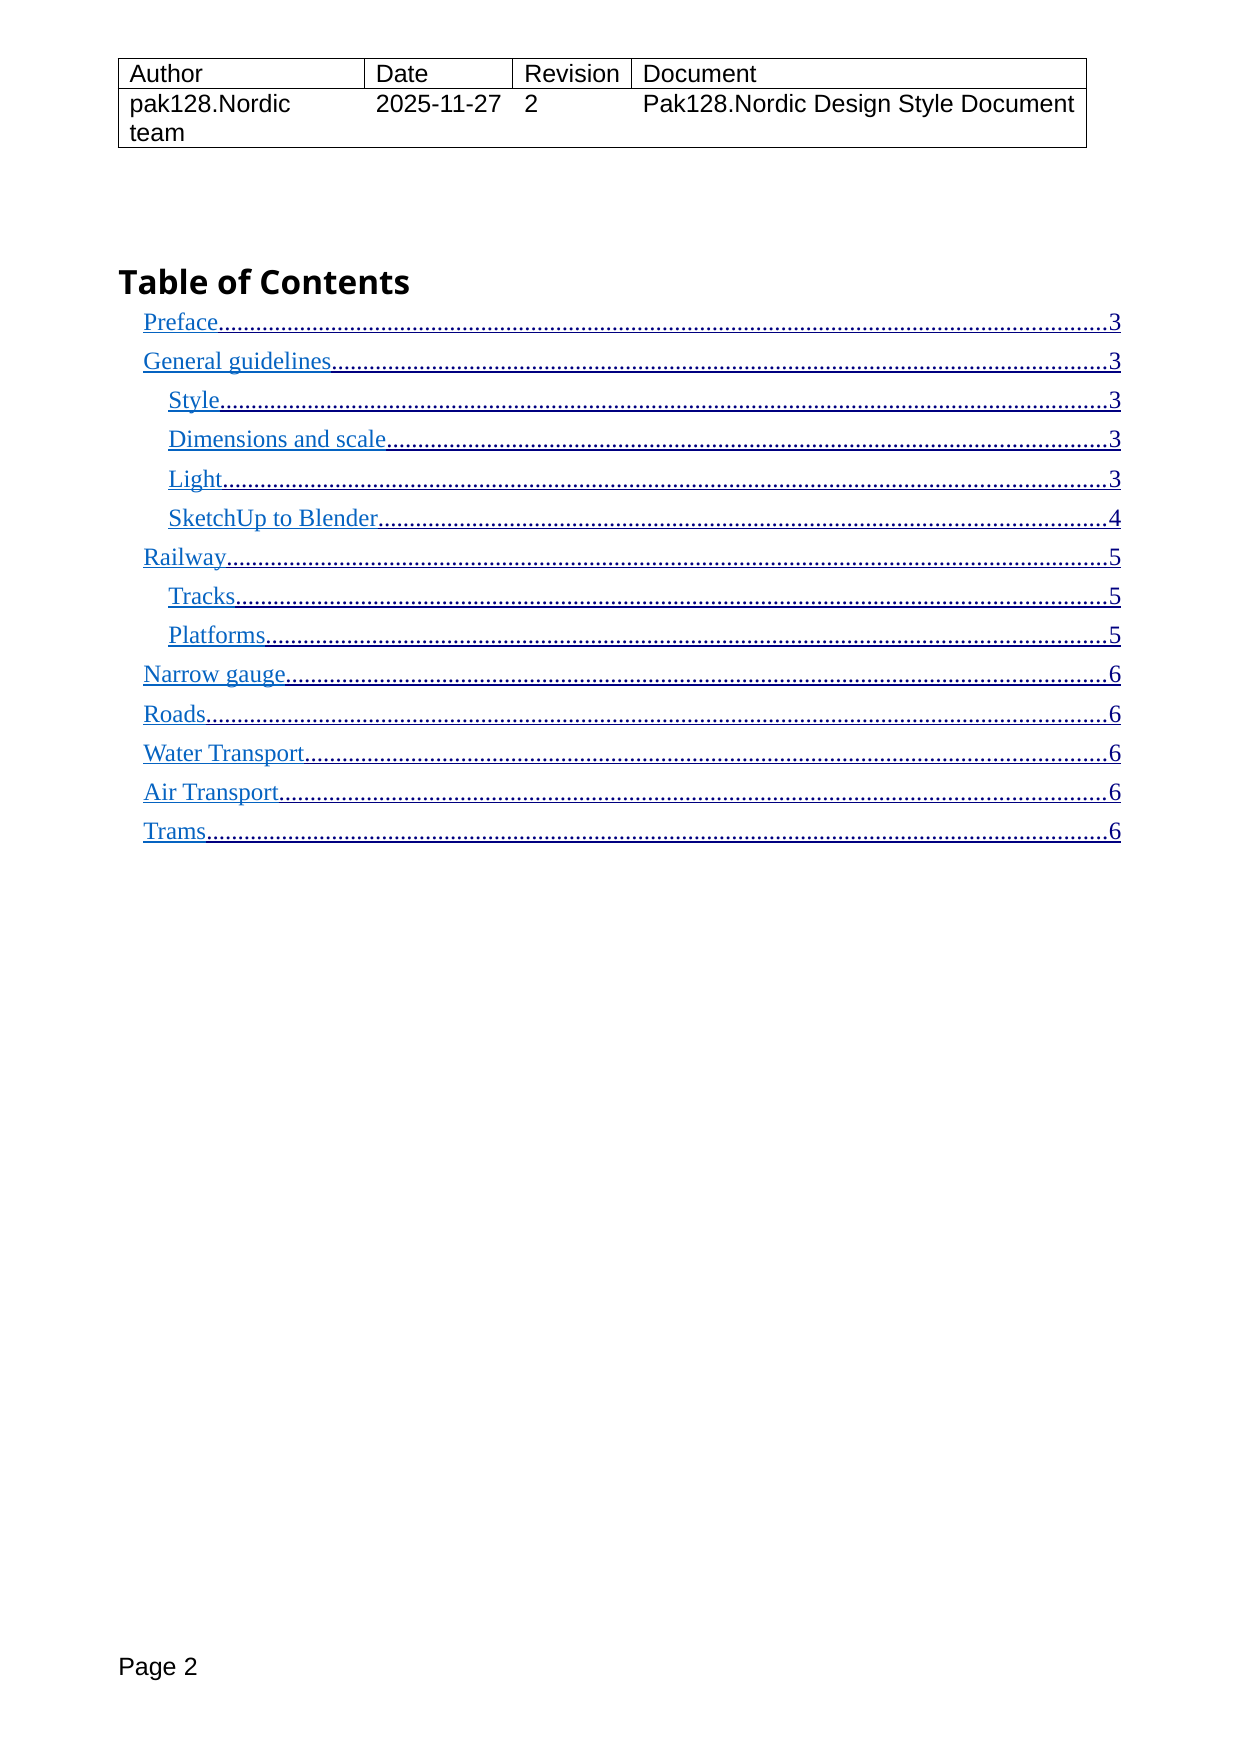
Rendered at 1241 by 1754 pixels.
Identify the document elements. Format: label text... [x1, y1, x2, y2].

text Trams 6 [143, 816, 1122, 845]
text Roads 6 [143, 699, 1122, 727]
text SketchUp to Blender 4 [168, 503, 1122, 532]
text Style 3 [168, 385, 1122, 414]
text Air Transport 6 [143, 777, 1122, 806]
text Tracks 5 [168, 581, 1122, 610]
text Narrow gauge 6 [143, 659, 1122, 688]
text Dimensions and scale 3 [168, 424, 1122, 453]
text Light 3 [168, 464, 1122, 492]
text Preface 3 [143, 307, 1122, 336]
text Platforms 5 [168, 620, 1122, 649]
text Water Transport 6 [143, 738, 1122, 767]
text Railway 5 [143, 542, 1122, 571]
text General guidelines 3 [143, 346, 1122, 375]
text Table of Contents [118, 259, 1122, 304]
